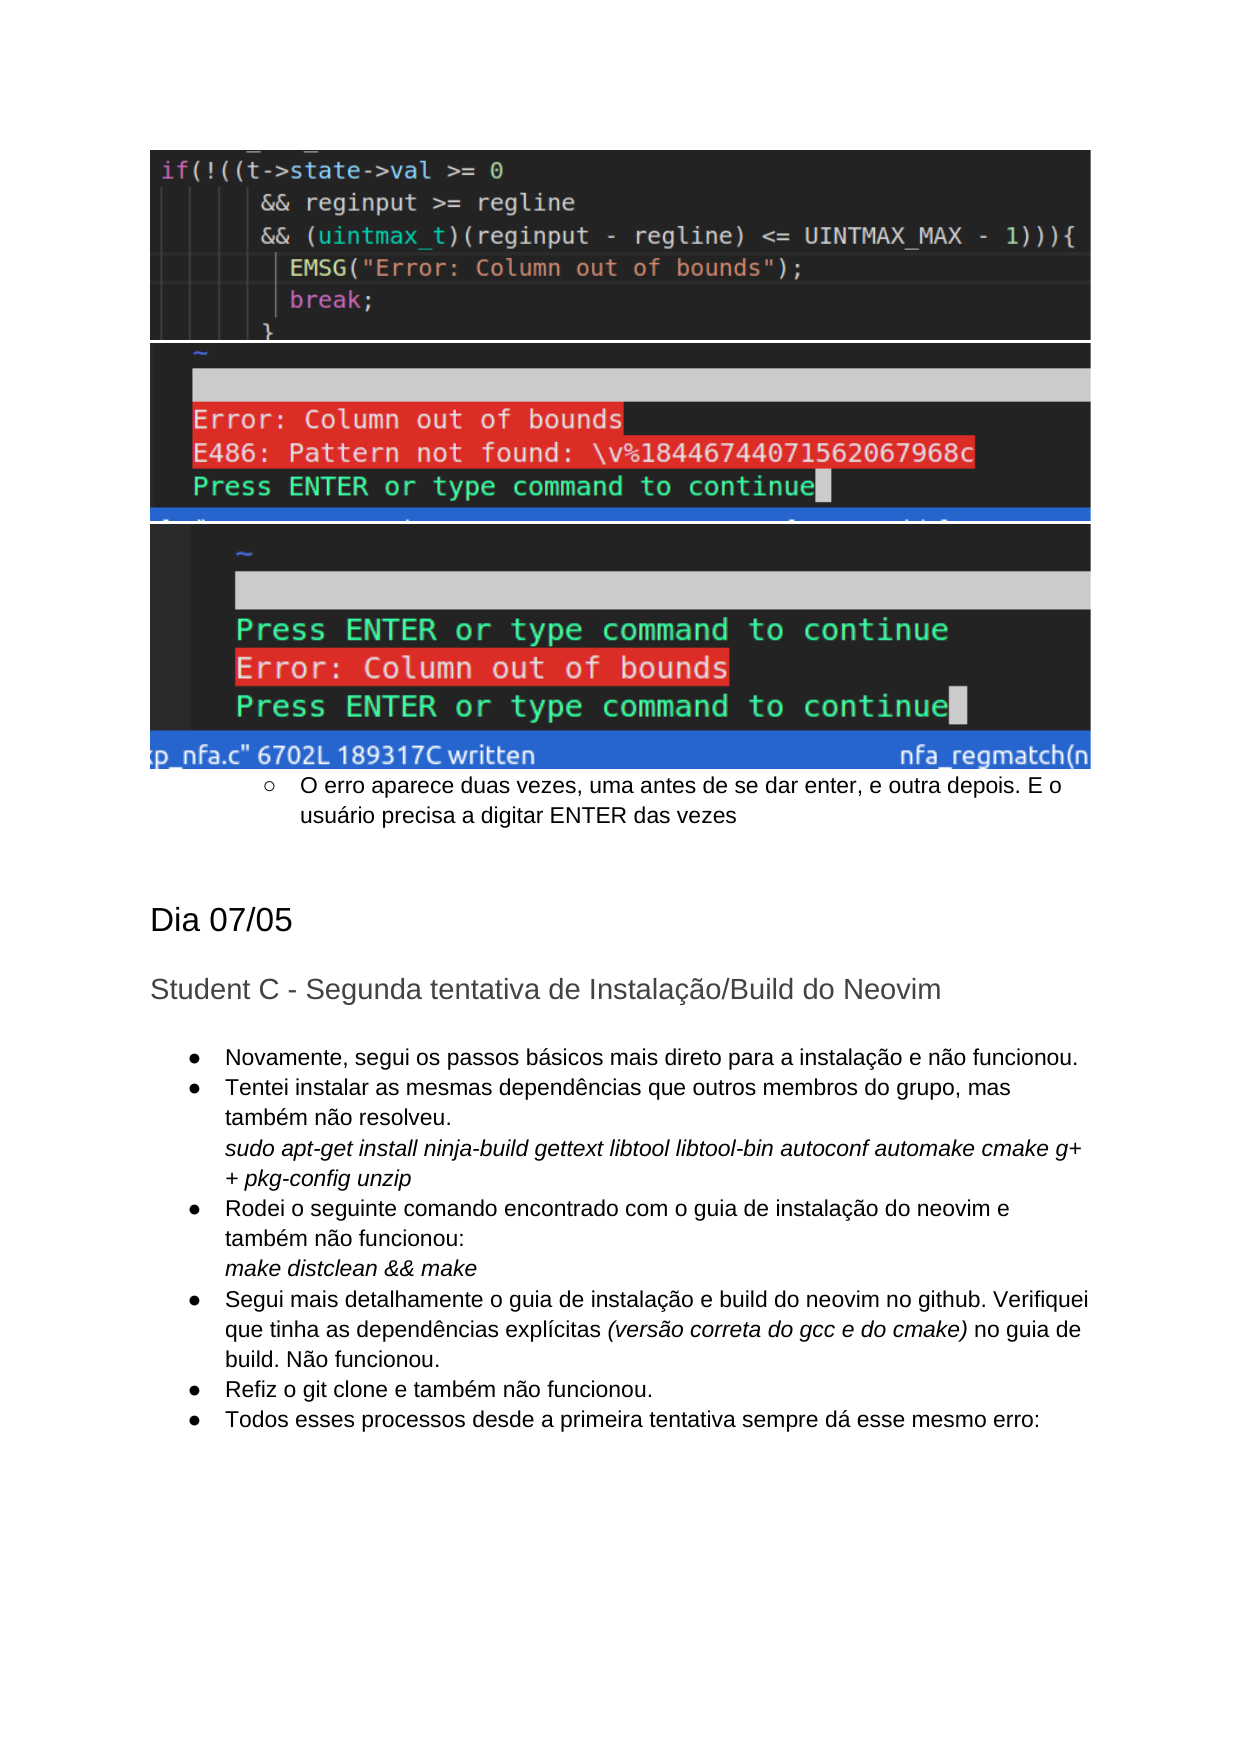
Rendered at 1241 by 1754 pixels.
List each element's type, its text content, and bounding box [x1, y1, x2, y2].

text sudo apt-get install ninja-build gettext libtool libtool-bin autoconf automake cmake g++ pkg-config unzip [225, 1134, 1090, 1191]
list Segui mais detalhamente o guia de instalação e build do neovim no github. Verifiquei que tinha as dependências explícitas (versão correta do gcc e do cmake) no guia de build. Não funcionou. [187, 1286, 1090, 1372]
list Tentei instalar as mesmas dependências que outros membros do grupo, mas também não resolveu. [187, 1074, 1090, 1131]
list Refiz o git clone e também não funcionou. [187, 1376, 1090, 1403]
picture [150, 343, 1091, 521]
list Rodei o seguinte comando encontrado com o guia de instalação do neovim e também não funcionou: [187, 1195, 1090, 1252]
text make distclean && make [225, 1255, 1090, 1282]
subtitle Student C - Segunda tentativa de Instalação/Build do Neovim [150, 972, 1090, 1005]
list O erro aparece duas vezes, uma antes de se dar enter, e outra depois. E o usuário precisa a digitar ENTER das vezes [262, 772, 1090, 828]
list Todos esses processos desde a primeira tentativa sempre dá esse mesmo erro: [187, 1406, 1090, 1433]
picture [150, 524, 1091, 769]
subtitle Dia 07/05 [150, 900, 1090, 938]
list Novamente, segui os passos básicos mais direto para a instalação e não funcionou. [187, 1044, 1090, 1070]
picture [150, 150, 1091, 340]
